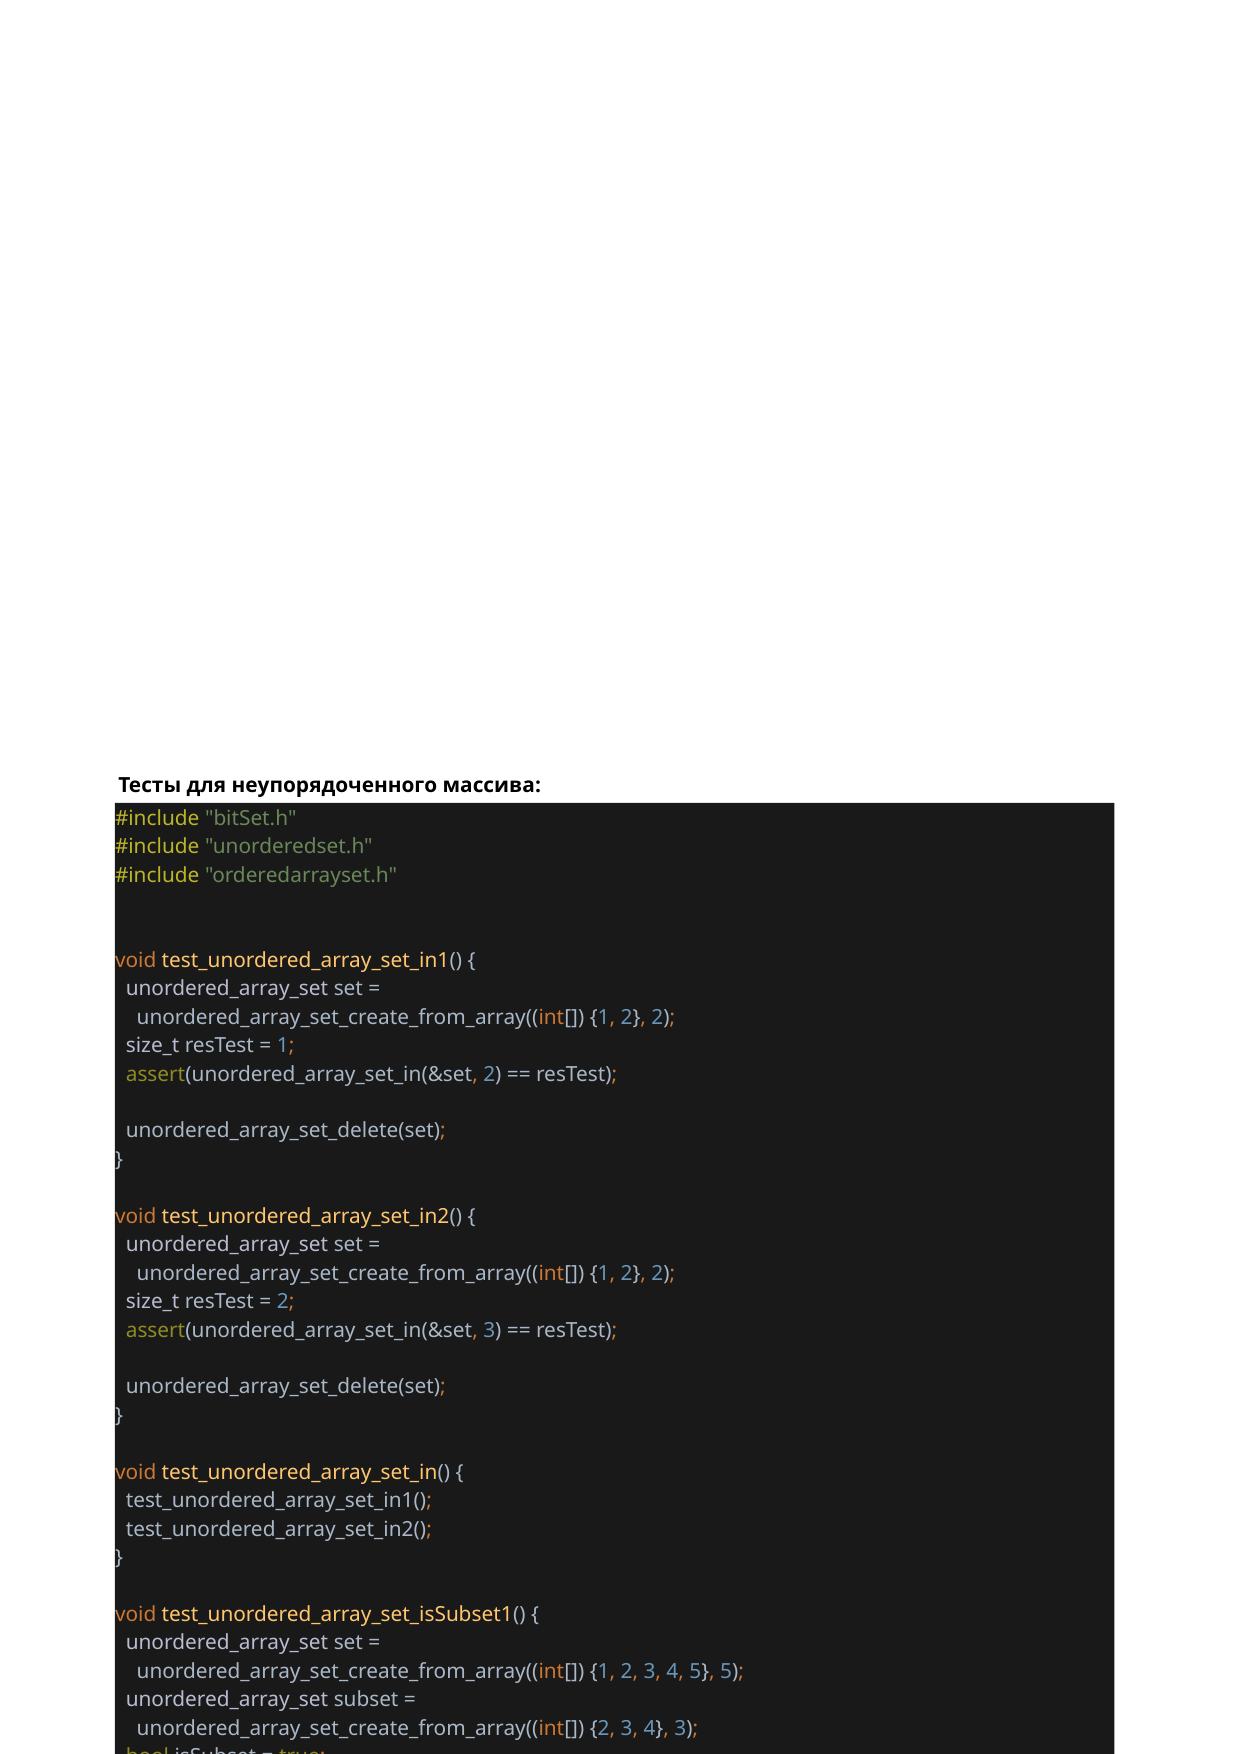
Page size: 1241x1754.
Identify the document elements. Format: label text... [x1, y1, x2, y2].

text Тесты для неупорядоченного массива: [118, 770, 1122, 799]
